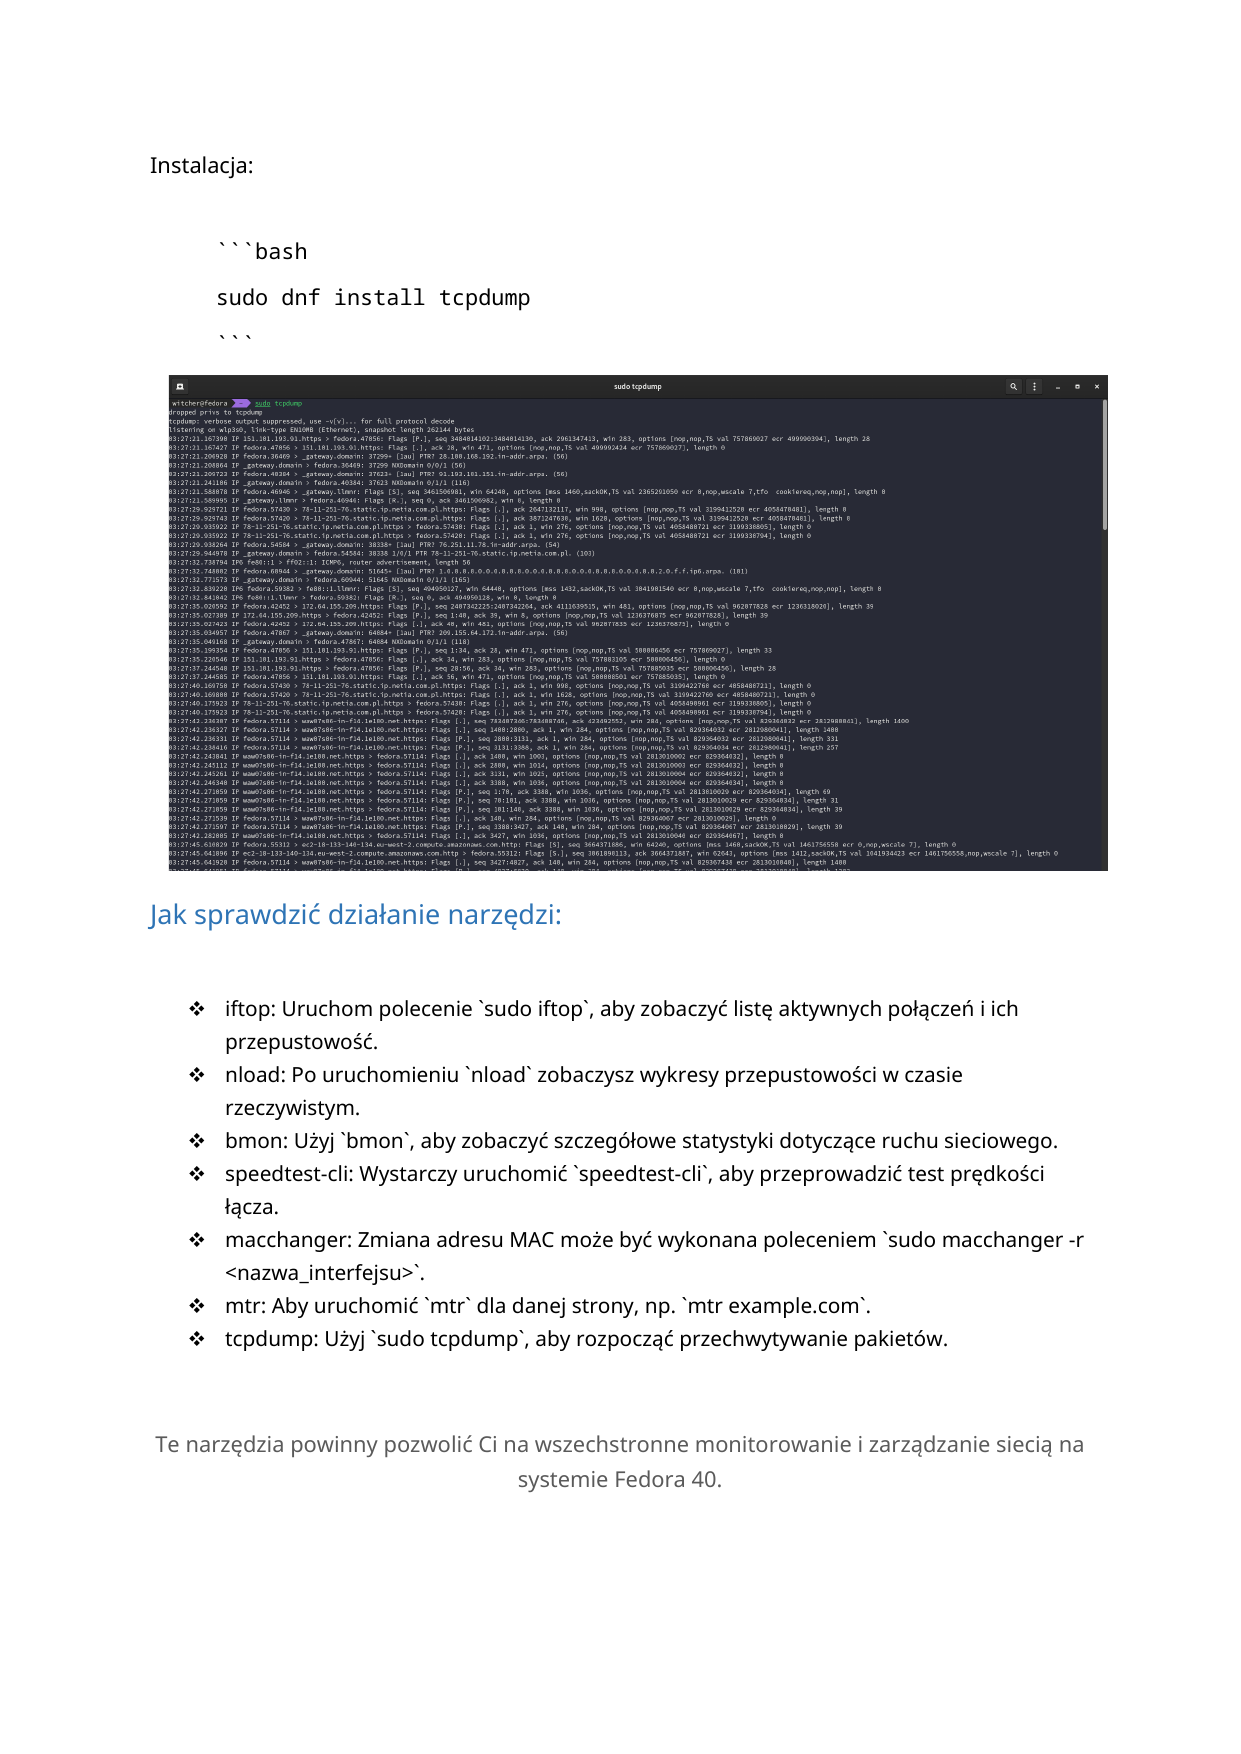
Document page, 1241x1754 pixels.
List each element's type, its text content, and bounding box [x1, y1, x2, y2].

list bmon: Użyj `bmon`, aby zobaczyć szczegółowe statystyki dotyczące ruchu sieciowego. [187, 1126, 1090, 1154]
list speedtest-cli: Wystarczy uruchomić `speedtest-cli`, aby przeprowadzić test prędkości łącza. [187, 1159, 1090, 1220]
list iftop: Uruchom polecenie `sudo iftop`, aby zobaczyć listę aktywnych połączeń i ich przepustowość. [187, 994, 1090, 1056]
text sudo dnf install tcpdump [150, 282, 1090, 312]
list tcpdump: Użyj `sudo tcpdump`, aby rozpocząć przechwytywanie pakietów. [187, 1324, 1090, 1352]
list mtr: Aby uruchomić `mtr` dla danej strony, np. `mtr example.com`. [187, 1291, 1090, 1319]
subtitle Te narzędzia powinny pozwolić Ci na wszechstronne monitorowanie i zarządzanie siecią na systemie Fedora 40. [150, 1429, 1090, 1494]
text ``` [150, 329, 1090, 359]
text Instalacja: [150, 150, 1090, 180]
picture [168, 375, 1108, 871]
list nload: Po uruchomieniu `nload` zobaczysz wykresy przepustowości w czasie rzeczywistym. [187, 1060, 1090, 1122]
subtitle Jak sprawdzić działanie narzędzi: [150, 896, 1090, 932]
text ```bash [150, 236, 1090, 266]
list macchanger: Zmiana adresu MAC może być wykonana poleceniem `sudo macchanger -r <nazwa_interfejsu>`. [187, 1225, 1090, 1286]
